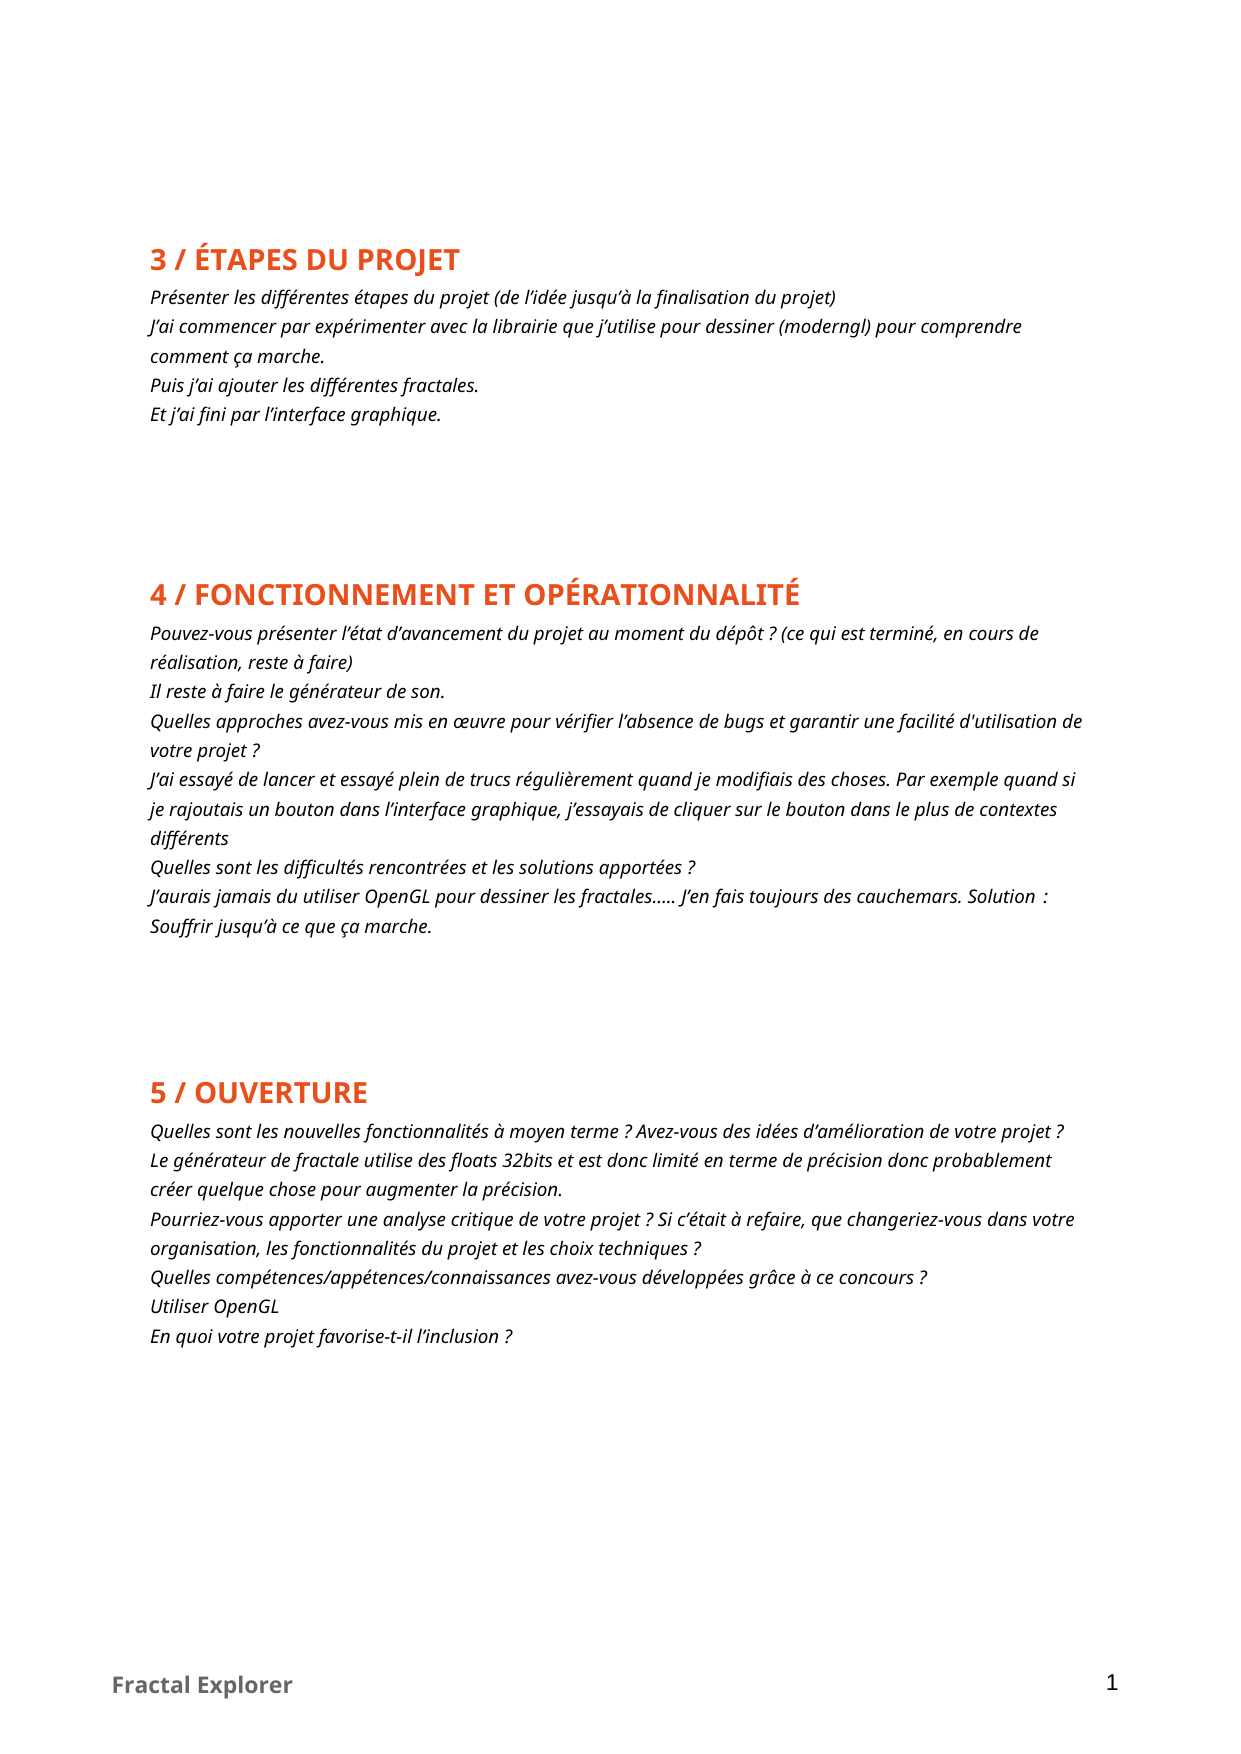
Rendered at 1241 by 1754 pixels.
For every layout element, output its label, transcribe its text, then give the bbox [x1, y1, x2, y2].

text Il reste à faire le générateur de son. [150, 679, 1090, 704]
text Puis j’ai ajouter les différentes fractales. [150, 372, 1090, 398]
text 4 / FONCTIONNEMENT ET OPÉRATIONNALITÉ [150, 574, 1090, 614]
text J’ai essayé de lancer et essayé plein de trucs régulièrement quand je modifiais des choses. Par exemple quand si je rajoutais un bouton dans l’interface graphique, j’essayais de cliquer sur le bouton dans le plus de contextes différents [150, 767, 1090, 851]
text Le générateur de fractale utilise des floats 32bits et est donc limité en terme de précision donc probablement créer quelque chose pour augmenter la précision. [150, 1147, 1090, 1202]
text Quelles sont les difficultés rencontrées et les solutions apportées ? [150, 854, 1090, 880]
text 3 / ÉTAPES DU PROJET [150, 239, 1090, 278]
text Quelles sont les nouvelles fonctionnalités à moyen terme ? Avez-vous des idées d’amélioration de votre projet ? [150, 1118, 1090, 1143]
text J’aurais jamais du utiliser OpenGL pour dessiner les fractales….. J’en fais toujours des cauchemars. Solution : Souffrir jusqu’à ce que ça marche. [150, 884, 1090, 938]
text J’ai commencer par expérimenter avec la librairie que j’utilise pour dessiner (moderngl) pour comprendre comment ça marche. [150, 314, 1090, 368]
text Pouvez-vous présenter l’état d’avancement du projet au moment du dépôt ? (ce qui est terminé, en cours de réalisation, reste à faire) [150, 620, 1090, 675]
text Quelles compétences/appétences/connaissances avez-vous développées grâce à ce concours ? [150, 1264, 1090, 1290]
text Quelles approches avez-vous mis en œuvre pour vérifier l’absence de bugs et garantir une facilité d'utilisation de votre projet ? [150, 708, 1090, 763]
text Pourriez-vous apporter une analyse critique de votre projet ? Si c’était à refaire, que changeriez-vous dans votre organisation, les fonctionnalités du projet et les choix techniques ? [150, 1206, 1090, 1261]
text En quoi votre projet favorise-t-il l’inclusion ? [150, 1323, 1090, 1348]
text Et j’ai fini par l’interface graphique. [150, 402, 1090, 427]
text Utiliser OpenGL [150, 1294, 1090, 1319]
text 5 / OUVERTURE [150, 1072, 1090, 1112]
text Présenter les différentes étapes du projet (de l’idée jusqu’à la finalisation du projet) [150, 284, 1090, 310]
